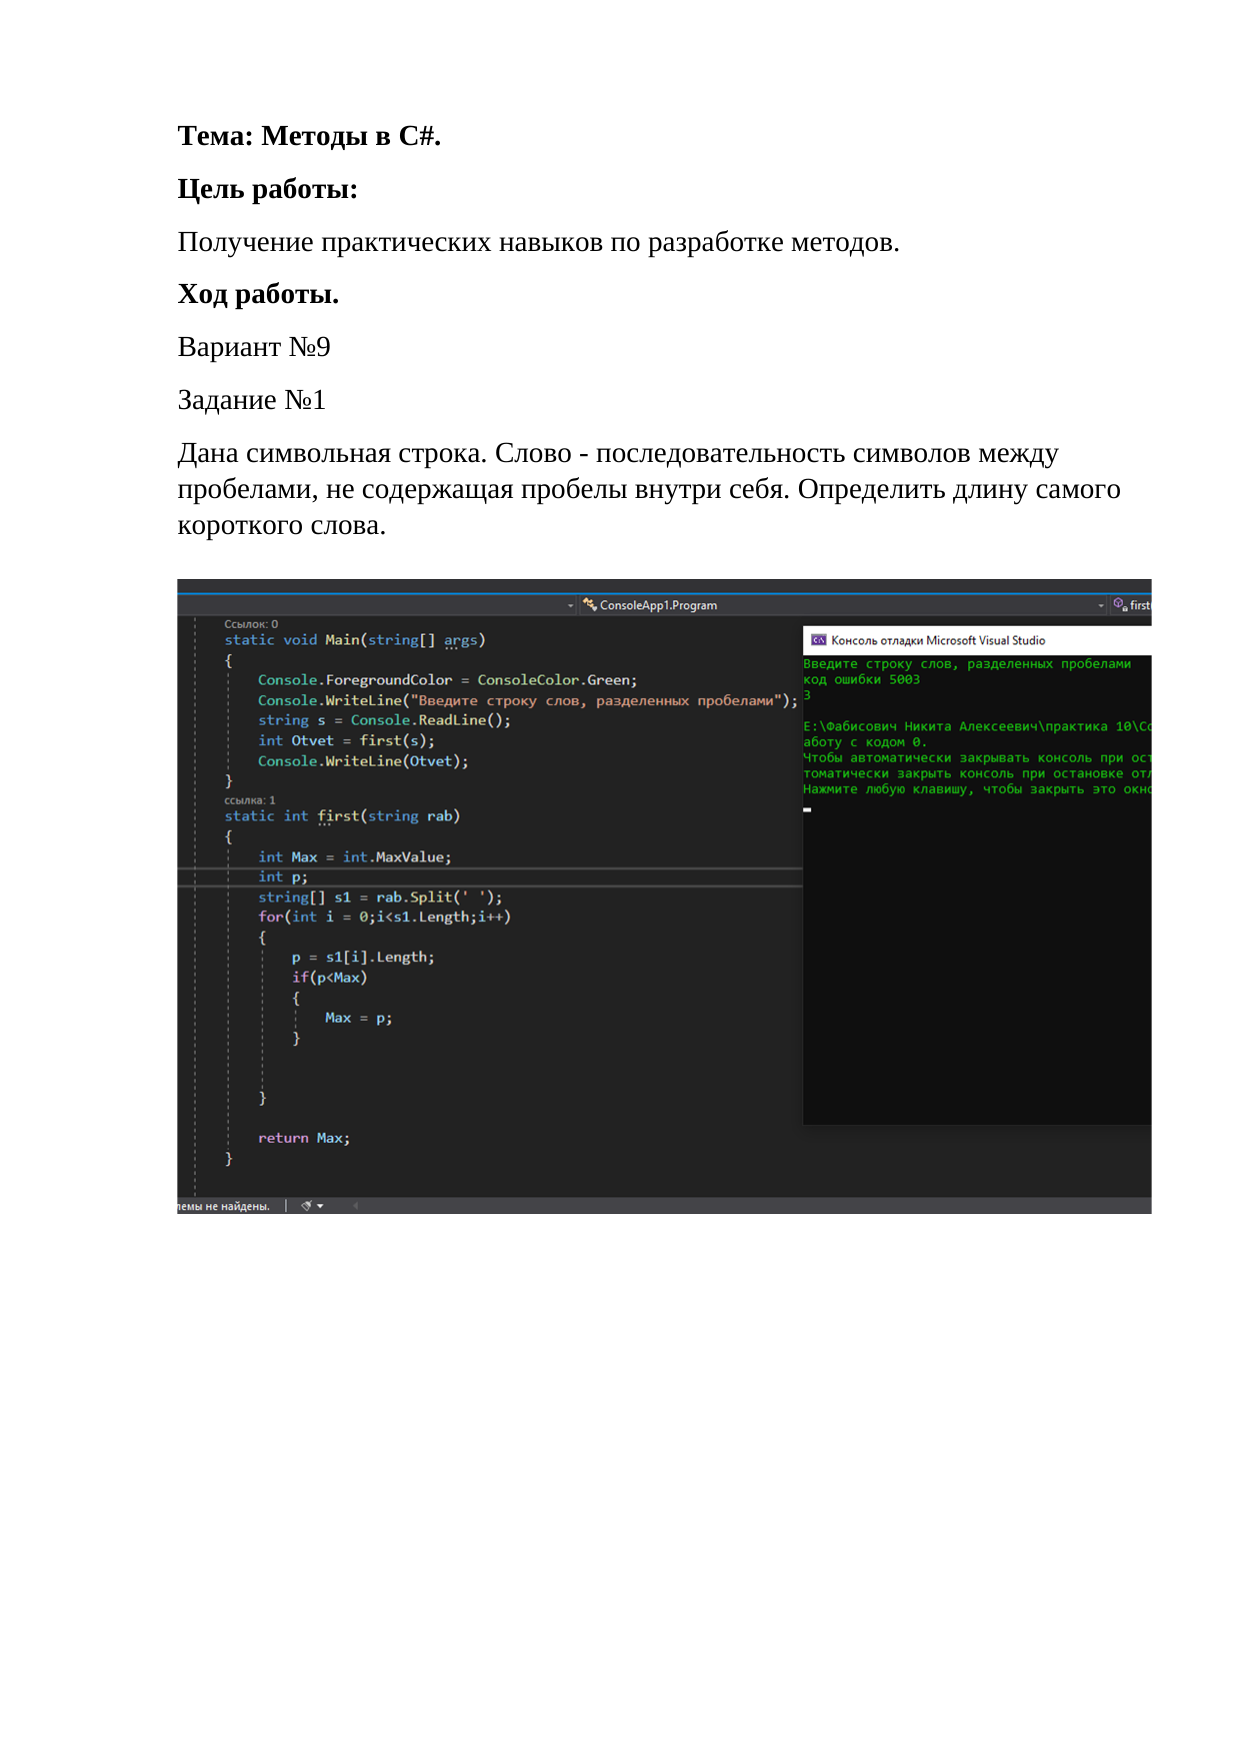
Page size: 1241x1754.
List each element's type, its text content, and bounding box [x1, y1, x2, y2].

text Дана символьная строка. Слово - последовательность символов между пробелами, не содержащая пробелы внутри себя. Определить длину самого короткого слова. [177, 435, 1152, 541]
text Вариант №9 [177, 329, 1152, 363]
picture [177, 579, 1152, 1214]
text Тема: Методы в C#. [177, 118, 1152, 152]
text Задание №1 [177, 382, 1152, 416]
text Цель работы: [177, 171, 1152, 204]
text Ход работы. [177, 277, 1152, 310]
text Получение практических навыков по разработке методов. [177, 224, 1152, 257]
